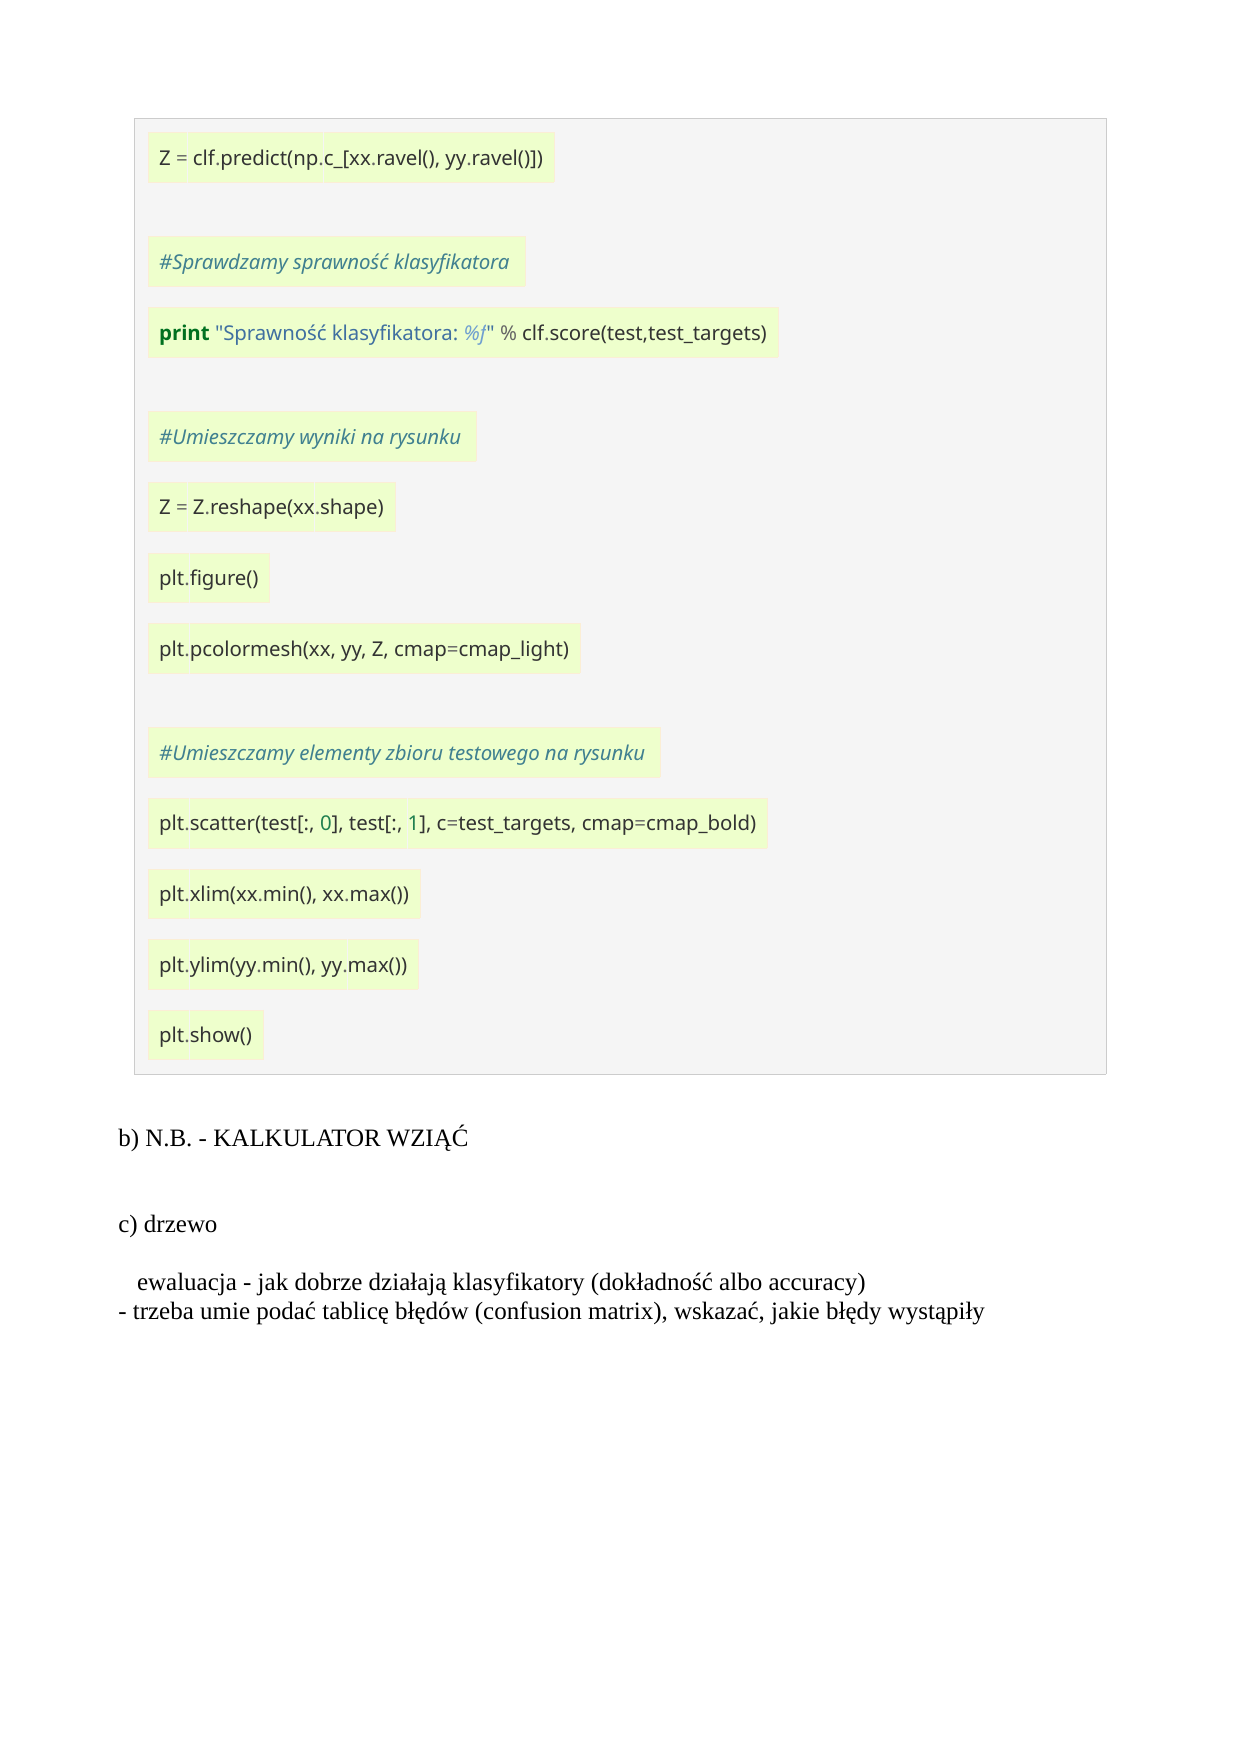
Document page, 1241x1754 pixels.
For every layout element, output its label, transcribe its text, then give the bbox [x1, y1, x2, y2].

text #Umieszczamy wyniki na rysunku [135, 397, 1106, 461]
text #Umieszczamy elementy zbioru testowego na rysunku [135, 713, 1106, 777]
text b) N.B. - KALKULATOR WZIĄĆ [118, 1123, 1122, 1152]
text print "Sprawność klasyfikatora: %f" % clf.score(test,test_targets) [135, 293, 1106, 357]
text plt.xlim(xx.min(), xx.max()) [135, 854, 1106, 918]
text plt.figure() [135, 538, 1106, 602]
text Z = Z.reshape(xx.shape) [135, 468, 1106, 532]
text ewaluacja - jak dobrze działają klasyfikatory (dokładność albo accuracy) [118, 1267, 1122, 1296]
text plt.scatter(test[:, 0], test[:, 1], c=test_targets, cmap=cmap_bold) [135, 784, 1106, 848]
text plt.pcolormesh(xx, yy, Z, cmap=cmap_light) [135, 609, 1106, 673]
text - trzeba umie podać tablicę błędów (confusion matrix), wskazać, jakie błędy wystąpiły [118, 1296, 1122, 1324]
text plt.show() [135, 996, 1106, 1074]
text Z = clf.predict(np.c_[xx.ravel(), yy.ravel()]) [135, 119, 1106, 182]
text plt.ylim(yy.min(), yy.max()) [135, 925, 1106, 989]
text c) drzewo [118, 1209, 1122, 1238]
text #Sprawdzamy sprawność klasyfikatora [135, 222, 1106, 286]
